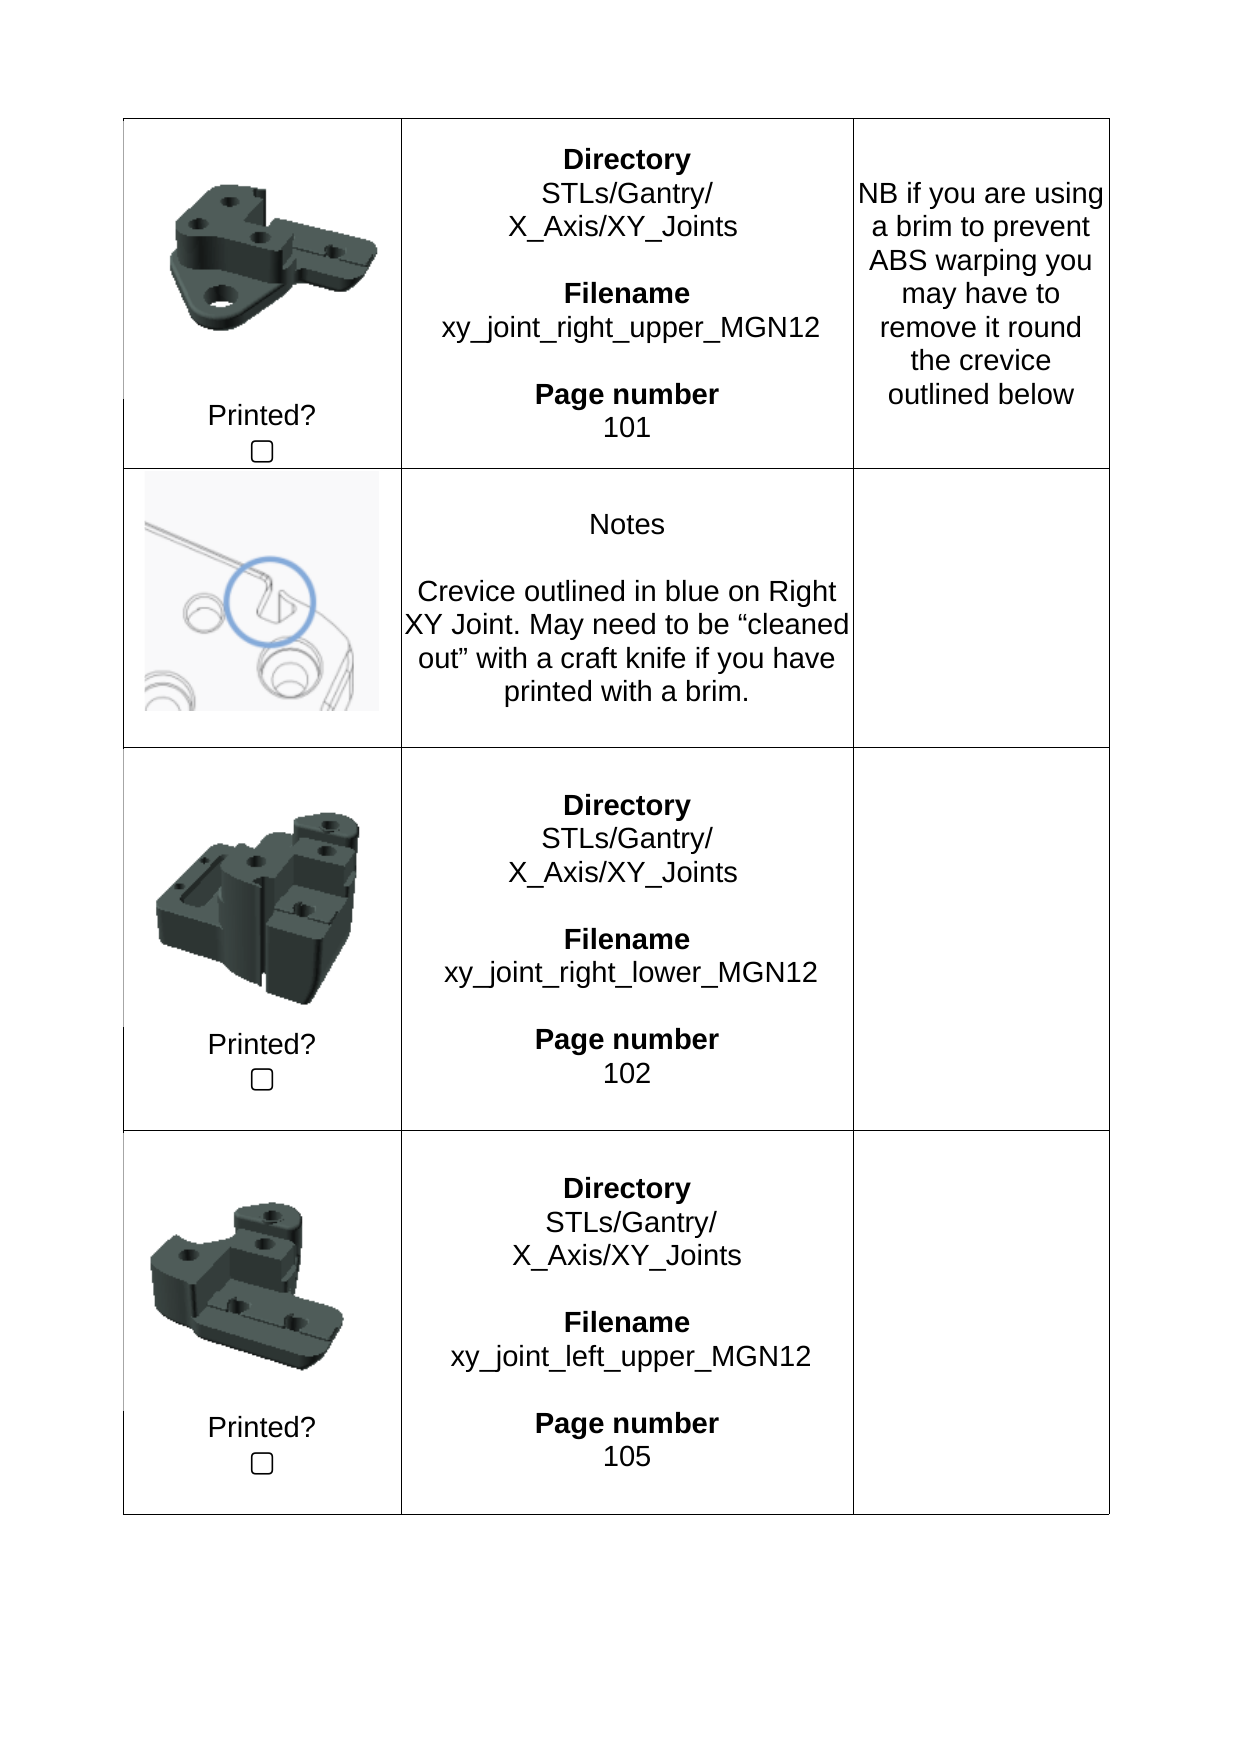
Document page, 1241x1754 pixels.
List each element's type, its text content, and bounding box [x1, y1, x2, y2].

table_cell NB if you are using a brim to prevent ABS warping you may have to remove it round the crevice outlined below [854, 119, 1109, 468]
table_cell Printed? ▢ [124, 1411, 401, 1514]
picture [123, 749, 401, 1027]
picture [123, 1133, 401, 1411]
table_cell [854, 469, 1109, 747]
table_cell [854, 748, 1109, 1130]
table_cell Notes Crevice outlined in blue on Right XY Joint. May need to be “cleaned out” with a craft knife if you have printed with a brim. [402, 469, 853, 747]
table_cell Directory STLs/Gantry/ X_Axis/XY_Joints Filename xy_joint_right_upper_MGN12 Page number 101 [402, 119, 853, 468]
table_cell Printed? ▢ [124, 399, 401, 468]
table_cell Directory STLs/Gantry/ X_Axis/XY_Joints Filename xy_joint_left_upper_MGN12 Page number 105 [402, 1131, 853, 1514]
picture [144, 471, 379, 711]
table_cell Printed? ▢ [124, 1027, 401, 1130]
table_cell Directory STLs/Gantry/ X_Axis/XY_Joints Filename xy_joint_right_lower_MGN12 Page number 102 [402, 748, 853, 1130]
picture [123, 121, 401, 399]
table_cell [124, 469, 401, 747]
table_cell [854, 1131, 1109, 1514]
